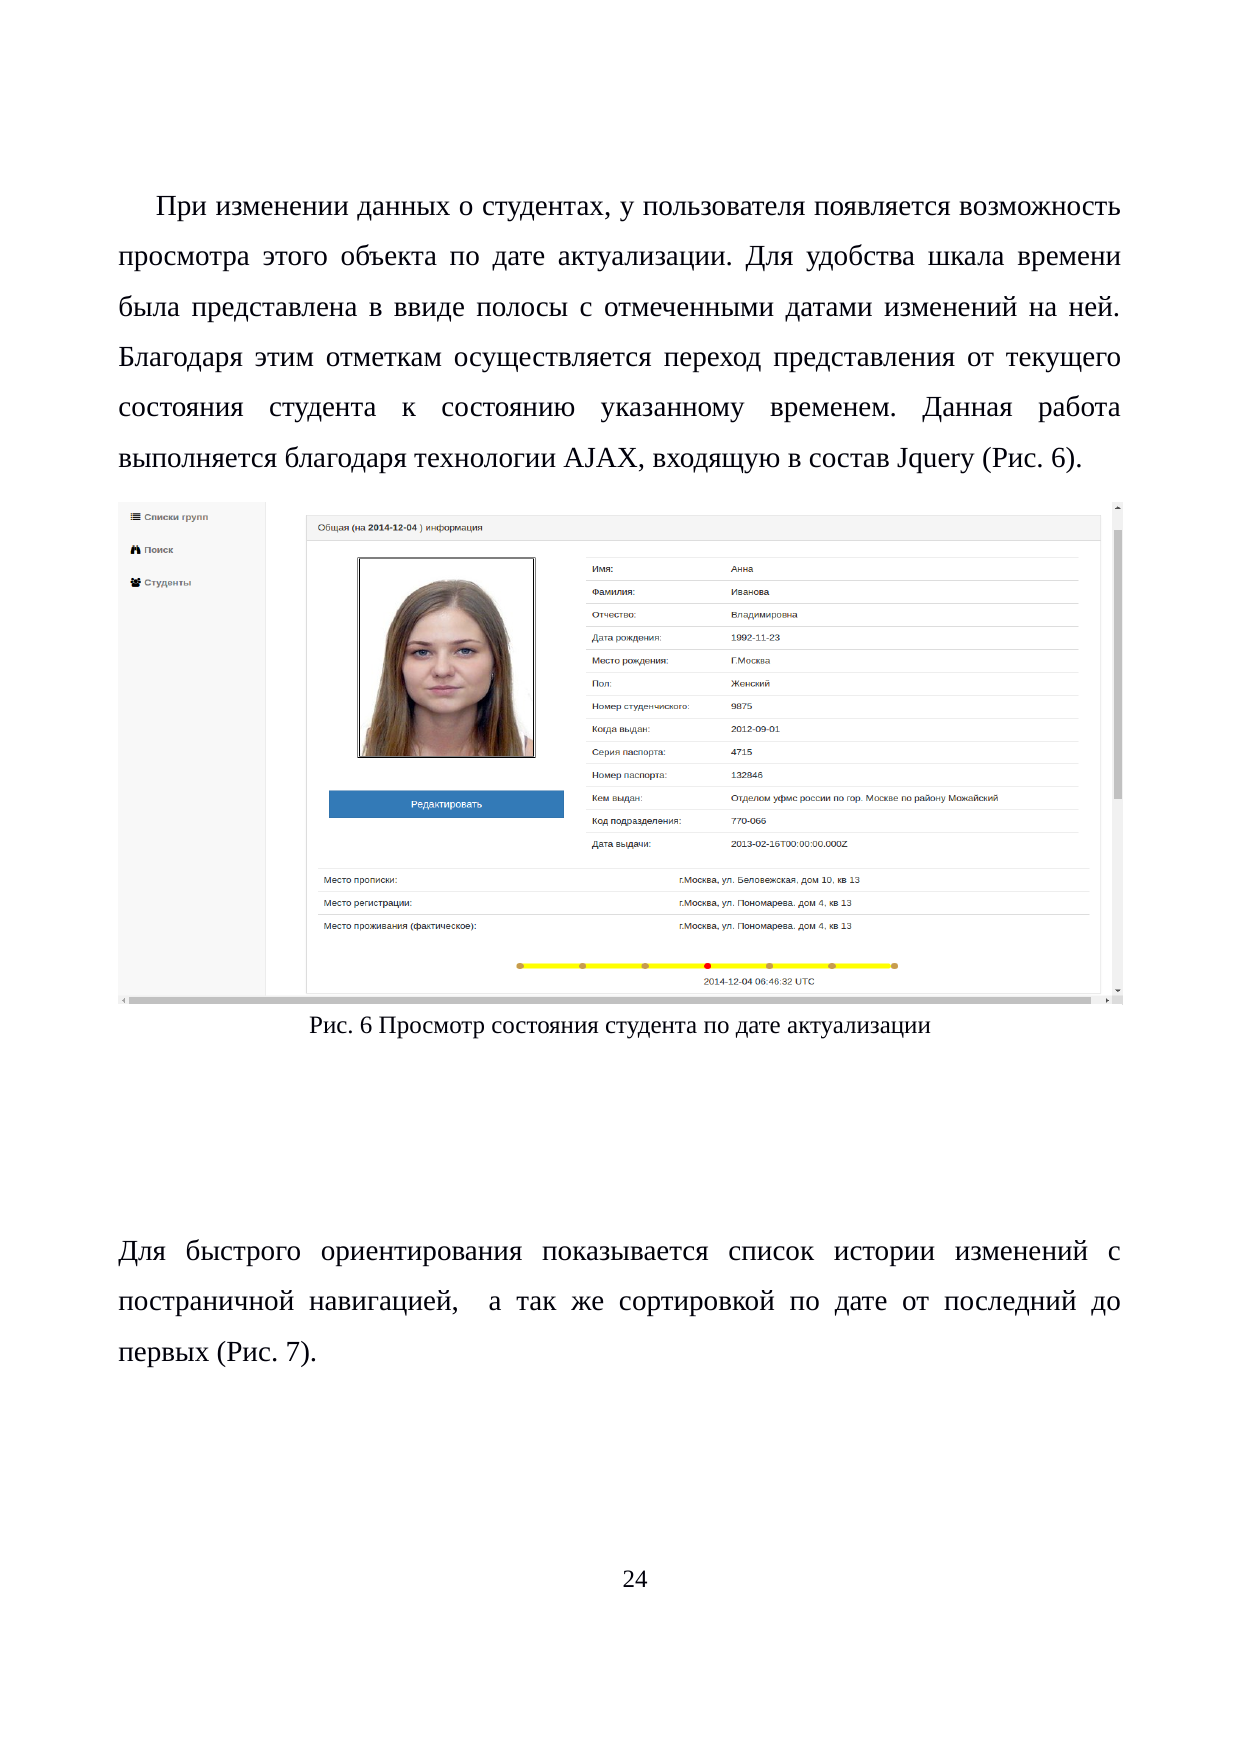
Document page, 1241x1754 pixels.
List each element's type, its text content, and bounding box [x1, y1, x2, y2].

text Для быстрого ориентирования показывается список истории изменений с постраничной навигацией, а так же сортировкой по дате от последний до первых (Рис. 7). [118, 1233, 1122, 1367]
table_cell Рис. 6 Просмотр состояния студента по дате актуализации [118, 1004, 1122, 1044]
table_header [118, 503, 1122, 1004]
text При изменении данных о студентах, у пользователя появляется возможность просмотра этого объекта по дате актуализации. Для удобства шкала времени была представлена в ввиде полосы с отмеченными датами изменений на ней. Благодаря этим отметкам осуществляется переход представления от текущего состояния студента к состоянию указанному временем. Данная работа выполняется благодаря технологии AJAX, входящую в состав Jquery (Рис. 6). [118, 188, 1122, 473]
